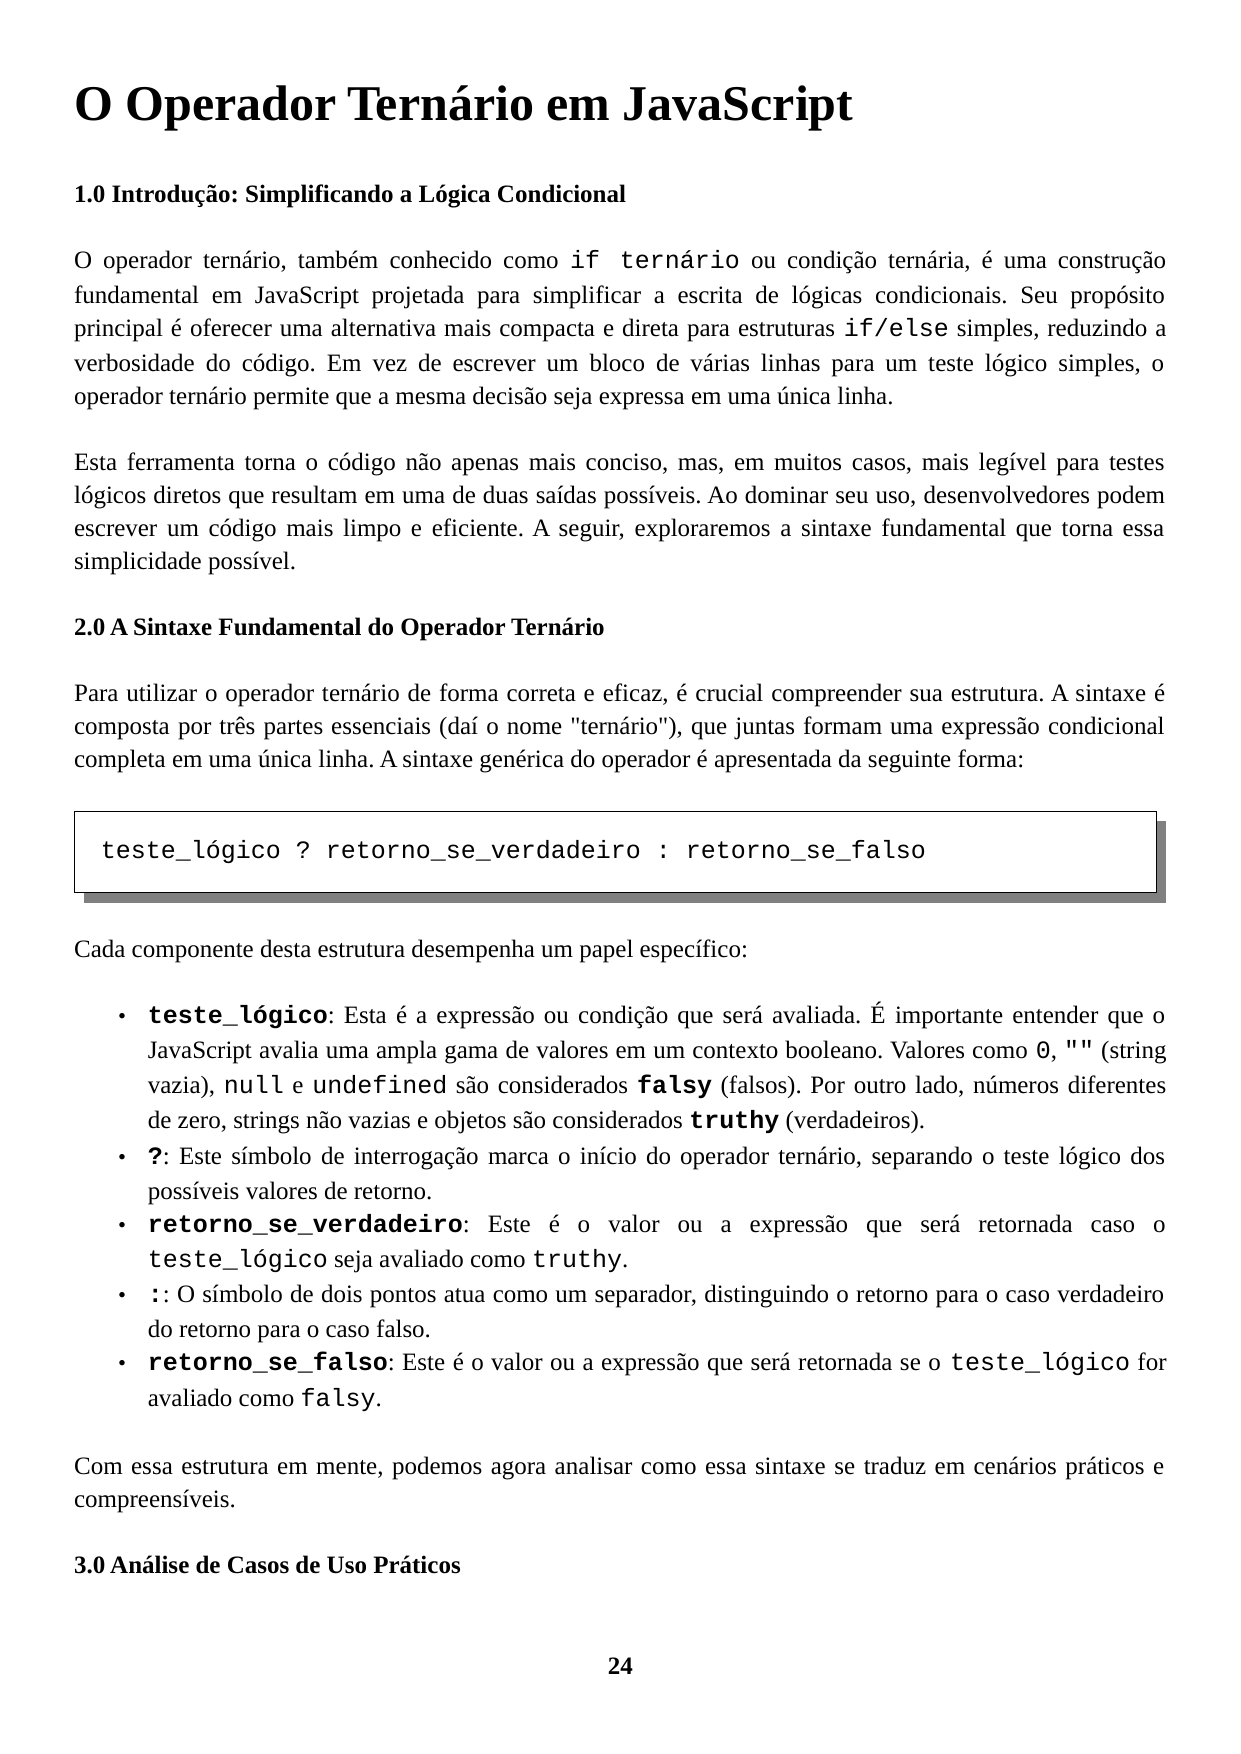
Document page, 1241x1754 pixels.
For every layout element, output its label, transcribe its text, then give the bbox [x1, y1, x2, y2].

subtitle O Operador Ternário em JavaScript [74, 74, 1166, 131]
list teste_lógico: Esta é a expressão ou condição que será avaliada. É importante entender que o JavaScript avalia uma ampla gama de valores em um contexto booleano. Valores como 0, "" (string vazia), null e undefined são considerados falsy (falsos). Por outro lado, números diferentes de zero, strings não vazias e objetos são considerados truthy (verdadeiros). [118, 1000, 1166, 1136]
text Com essa estrutura em mente, podemos agora analisar como essa sintaxe se traduz em cenários práticos e compreensíveis. [74, 1451, 1166, 1513]
list retorno_se_falso: Este é o valor ou a expressão que será retornada se o teste_lógico for avaliado como falsy. [118, 1347, 1166, 1413]
subtitle 3.0 Análise de Casos de Uso Práticos [74, 1550, 1166, 1579]
text Esta ferramenta torna o código não apenas mais conciso, mas, em muitos casos, mais legível para testes lógicos diretos que resultam em uma de duas saídas possíveis. Ao dominar seu uso, desenvolvedores podem escrever um código mais limpo e eficiente. A seguir, exploraremos a sintaxe fundamental que torna essa simplicidade possível. [74, 447, 1166, 575]
subtitle 1.0 Introdução: Simplificando a Lógica Condicional [74, 179, 1166, 208]
text teste_lógico ? retorno_se_verdadeiro : retorno_se_falso [75, 812, 1156, 892]
text O operador ternário, também conhecido como if ternário ou condição ternária, é uma construção fundamental em JavaScript projetada para simplificar a escrita de lógicas condicionais. Seu propósito principal é oferecer uma alternativa mais compacta e direta para estruturas if/else simples, reduzindo a verbosidade do código. Em vez de escrever um bloco de várias linhas para um teste lógico simples, o operador ternário permite que a mesma decisão seja expressa em uma única linha. [74, 245, 1166, 410]
list retorno_se_verdadeiro: Este é o valor ou a expressão que será retornada caso o teste_lógico seja avaliado como truthy. [118, 1209, 1166, 1275]
text Para utilizar o operador ternário de forma correta e eficaz, é crucial compreender sua estrutura. A sintaxe é composta por três partes essenciais (daí o nome "ternário"), que juntas formam uma expressão condicional completa em uma única linha. A sintaxe genérica do operador é apresentada da seguinte forma: [74, 678, 1166, 773]
list ?: Este símbolo de interrogação marca o início do operador ternário, separando o teste lógico dos possíveis valores de retorno. [118, 1141, 1166, 1204]
list :: O símbolo de dois pontos atua como um separador, distinguindo o retorno para o caso verdadeiro do retorno para o caso falso. [118, 1279, 1166, 1343]
text Cada componente desta estrutura desempenha um papel específico: [74, 934, 1166, 963]
subtitle 2.0 A Sintaxe Fundamental do Operador Ternário [74, 612, 1166, 641]
